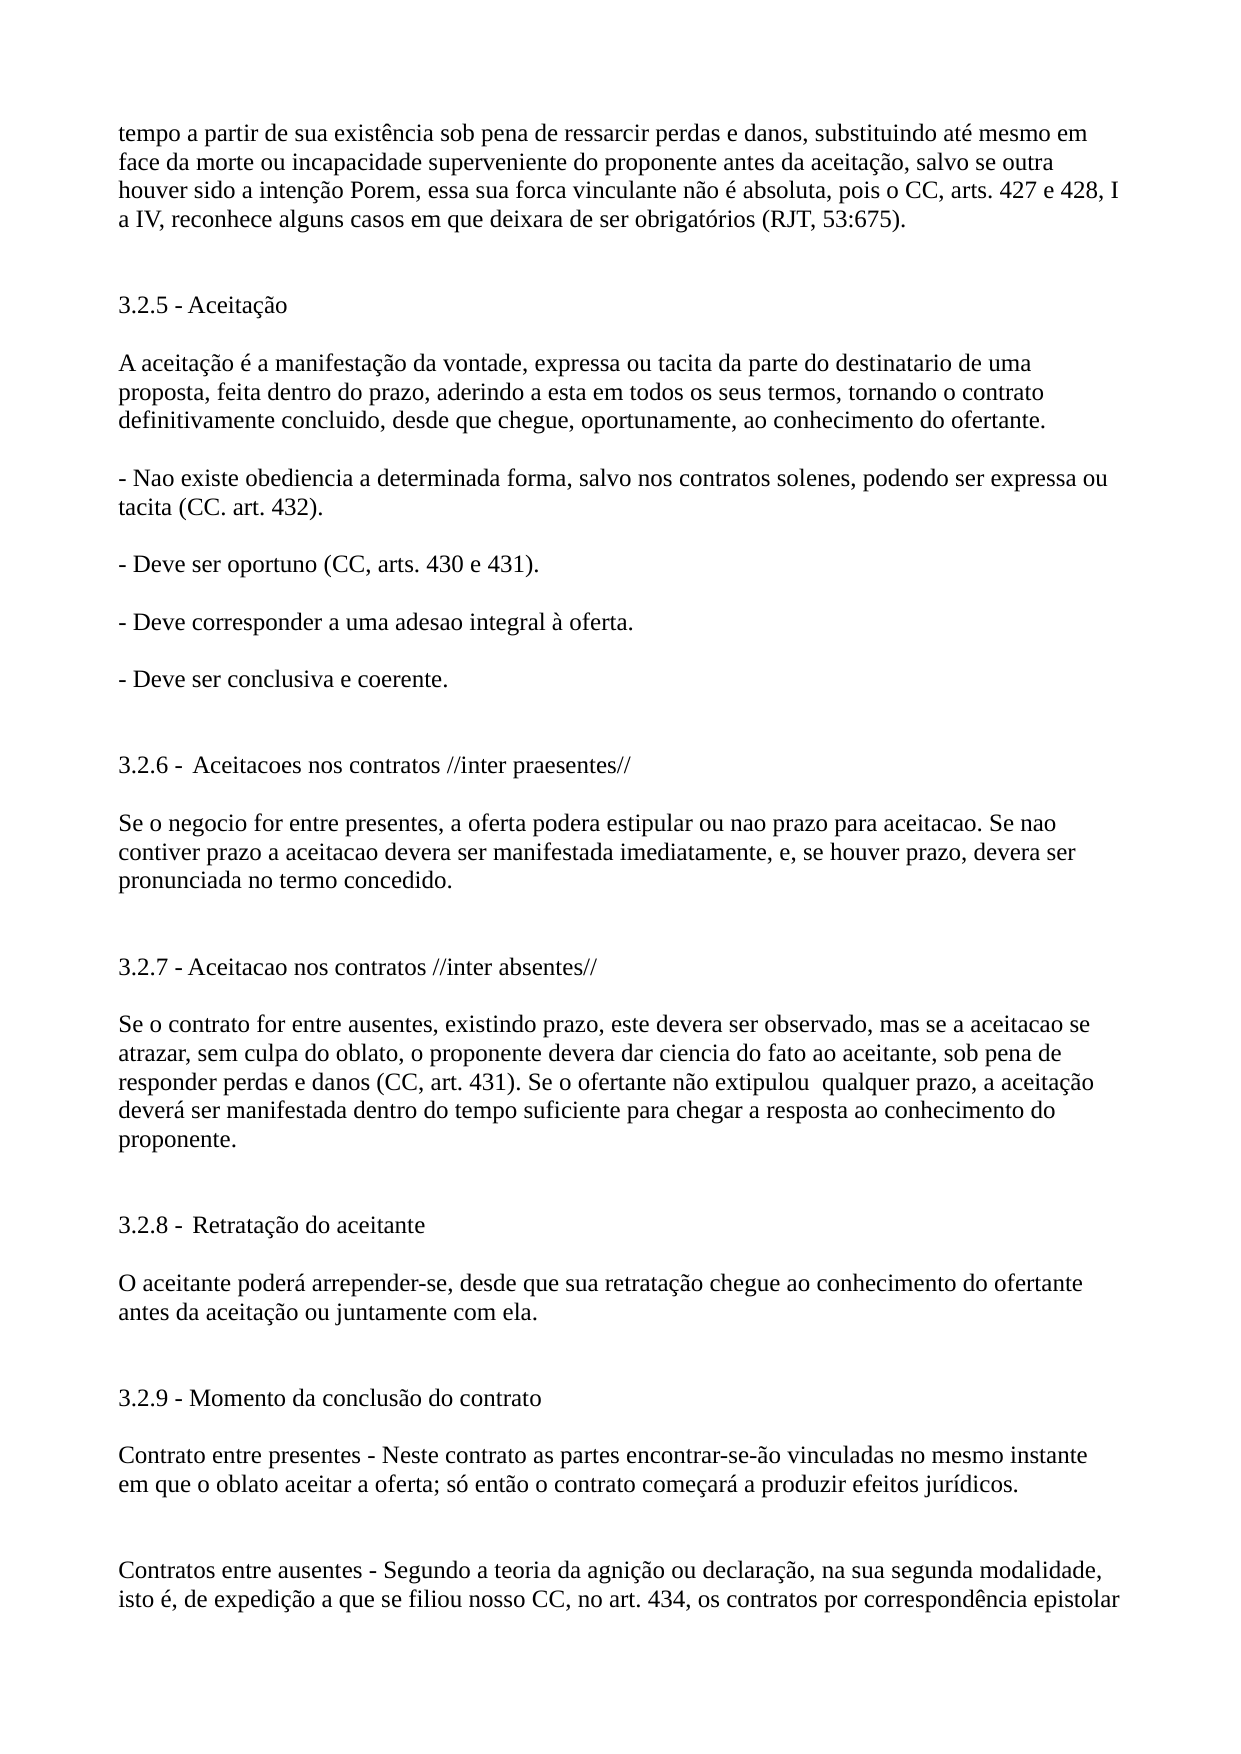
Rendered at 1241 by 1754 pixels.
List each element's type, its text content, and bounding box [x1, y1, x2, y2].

text 3.2.8 - Retratação do aceitante [118, 1211, 1122, 1239]
text A aceitação é a manifestação da vontade, expressa ou tacita da parte do destinatario de uma proposta, feita dentro do prazo, aderindo a esta em todos os seus termos, tornando o contrato definitivamente concluido, desde que chegue, oportunamente, ao conhecimento do ofertante. [118, 348, 1122, 434]
text - Deve ser oportuno (CC, arts. 430 e 431). [118, 549, 1122, 578]
text - Nao existe obediencia a determinada forma, salvo nos contratos solenes, podendo ser expressa ou tacita (CC. art. 432). [118, 463, 1122, 521]
text O aceitante poderá arrepender-se, desde que sua retratação chegue ao conhecimento do ofertante antes da aceitação ou juntamente com ela. [118, 1268, 1122, 1326]
text 3.2.9 - Momento da conclusão do contrato [118, 1383, 1122, 1412]
text Se o contrato for entre ausentes, existindo prazo, este devera ser observado, mas se a aceitacao se atrazar, sem culpa do oblato, o proponente devera dar ciencia do fato ao aceitante, sob pena de responder perdas e danos (CC, art. 431). Se o ofertante não extipulou qualquer prazo, a aceitação deverá ser manifestada dentro do tempo suficiente para chegar a resposta ao conhecimento do proponente. [118, 1009, 1122, 1153]
text Se o negocio for entre presentes, a oferta podera estipular ou nao prazo para aceitacao. Se nao contiver prazo a aceitacao devera ser manifestada imediatamente, e, se houver prazo, devera ser pronunciada no termo concedido. [118, 808, 1122, 894]
text 3.2.5 - Aceitação [118, 291, 1122, 319]
text tempo a partir de sua existência sob pena de ressarcir perdas e danos, substituindo até mesmo em face da morte ou incapacidade superveniente do proponente antes da aceitação, salvo se outra houver sido a intenção Porem, essa sua forca vinculante não é absoluta, pois o CC, arts. 427 e 428, I a IV, reconhece alguns casos em que deixara de ser obrigatórios (RJT, 53:675). [118, 118, 1122, 233]
text - Deve ser conclusiva e coerente. [118, 664, 1122, 693]
text 3.2.7 - Aceitacao nos contratos //inter absentes// [118, 952, 1122, 981]
text Contrato entre presentes - Neste contrato as partes encontrar-se-ão vinculadas no mesmo instante em que o oblato aceitar a oferta; só então o contrato começará a produzir efeitos jurídicos. [118, 1441, 1122, 1498]
text 3.2.6 - Aceitacoes nos contratos //inter praesentes// [118, 751, 1122, 779]
text - Deve corresponder a uma adesao integral à oferta. [118, 607, 1122, 636]
text Contratos entre ausentes - Segundo a teoria da agnição ou declaração, na sua segunda modalidade, isto é, de expedição a que se filiou nosso CC, no art. 434, os contratos por correspondência epistolar [118, 1556, 1122, 1613]
